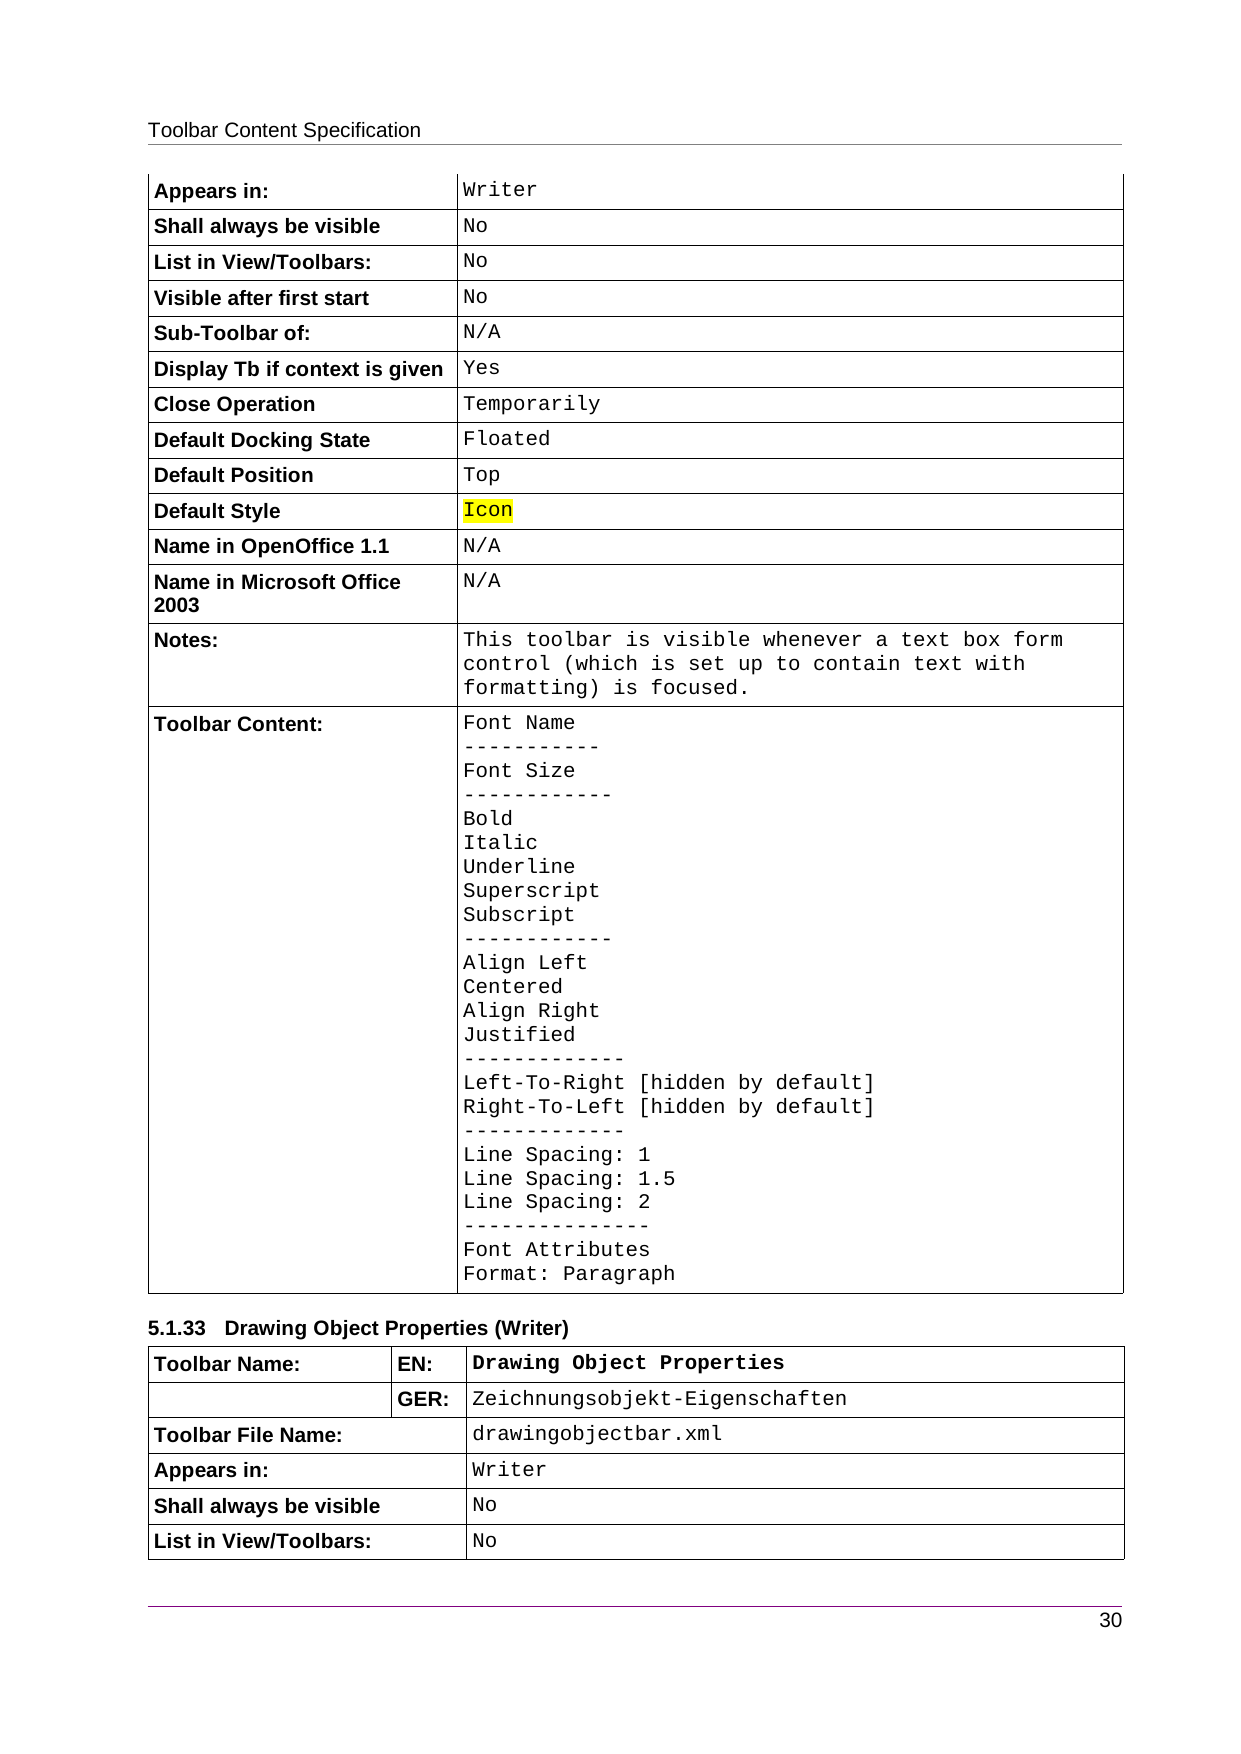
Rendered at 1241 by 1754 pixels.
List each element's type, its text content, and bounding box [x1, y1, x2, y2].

table_cell Temporarily [458, 388, 1123, 422]
table_cell N/A [458, 530, 1123, 564]
table_cell Visible after first start [149, 281, 457, 316]
table_cell Writer [467, 1454, 1124, 1488]
table_cell No [458, 281, 1123, 316]
table_cell Writer [458, 174, 1123, 209]
table_cell Toolbar File Name: [149, 1418, 466, 1453]
table_cell No [467, 1525, 1124, 1559]
table_cell Default Position [149, 459, 457, 493]
table_cell Default Style [149, 494, 457, 529]
table_cell Notes: [149, 624, 457, 706]
table_cell No [467, 1489, 1124, 1524]
table_cell Font Name ----------- Font Size ------------ Bold Italic Underline Superscript Subscript ------------ Align Left Centered Align Right Justified ------------- Left-To-Right [hidden by default] Right-To-Left [hidden by default] ------------- Line Spacing: 1 Line Spacing: 1.5 Line Spacing: 2 --------------- Font Attributes Format: Paragraph [458, 707, 1123, 1293]
table_cell No [458, 246, 1123, 280]
table_cell Floated [458, 423, 1123, 458]
table_cell Top [458, 459, 1123, 493]
table_cell Toolbar Content: [149, 707, 457, 1293]
subtitle Drawing Object Properties (Writer) [148, 1317, 1122, 1340]
table_cell [149, 1383, 391, 1417]
table_header EN: [392, 1347, 466, 1382]
table_cell Zeichnungsobjekt-Eigenschaften [467, 1383, 1124, 1417]
table_cell Appears in: [149, 174, 457, 209]
table_cell Name in OpenOffice 1.1 [149, 530, 457, 564]
table_cell Name in Microsoft Office 2003 [149, 565, 457, 623]
table_cell Icon [458, 494, 1123, 529]
table_cell Appears in: [149, 1454, 466, 1488]
table_header Drawing Object Properties [467, 1347, 1124, 1382]
table_cell N/A [458, 317, 1123, 351]
table_cell This toolbar is visible whenever a text box form control (which is set up to contain text with formatting) is focused. [458, 624, 1123, 706]
table_cell drawingobjectbar.xml [467, 1418, 1124, 1453]
table_cell Shall always be visible [149, 210, 457, 245]
table_cell Display Tb if context is given [149, 352, 457, 387]
table_cell N/A [458, 565, 1123, 623]
table_cell List in View/Toolbars: [149, 1525, 466, 1559]
table_cell Yes [458, 352, 1123, 387]
table_cell Default Docking State [149, 423, 457, 458]
table_cell Shall always be visible [149, 1489, 466, 1524]
table_cell List in View/Toolbars: [149, 246, 457, 280]
table_header Toolbar Name: [149, 1347, 391, 1382]
table_cell No [458, 210, 1123, 245]
table_cell Sub-Toolbar of: [149, 317, 457, 351]
table_cell Close Operation [149, 388, 457, 422]
table_cell GER: [392, 1383, 466, 1417]
